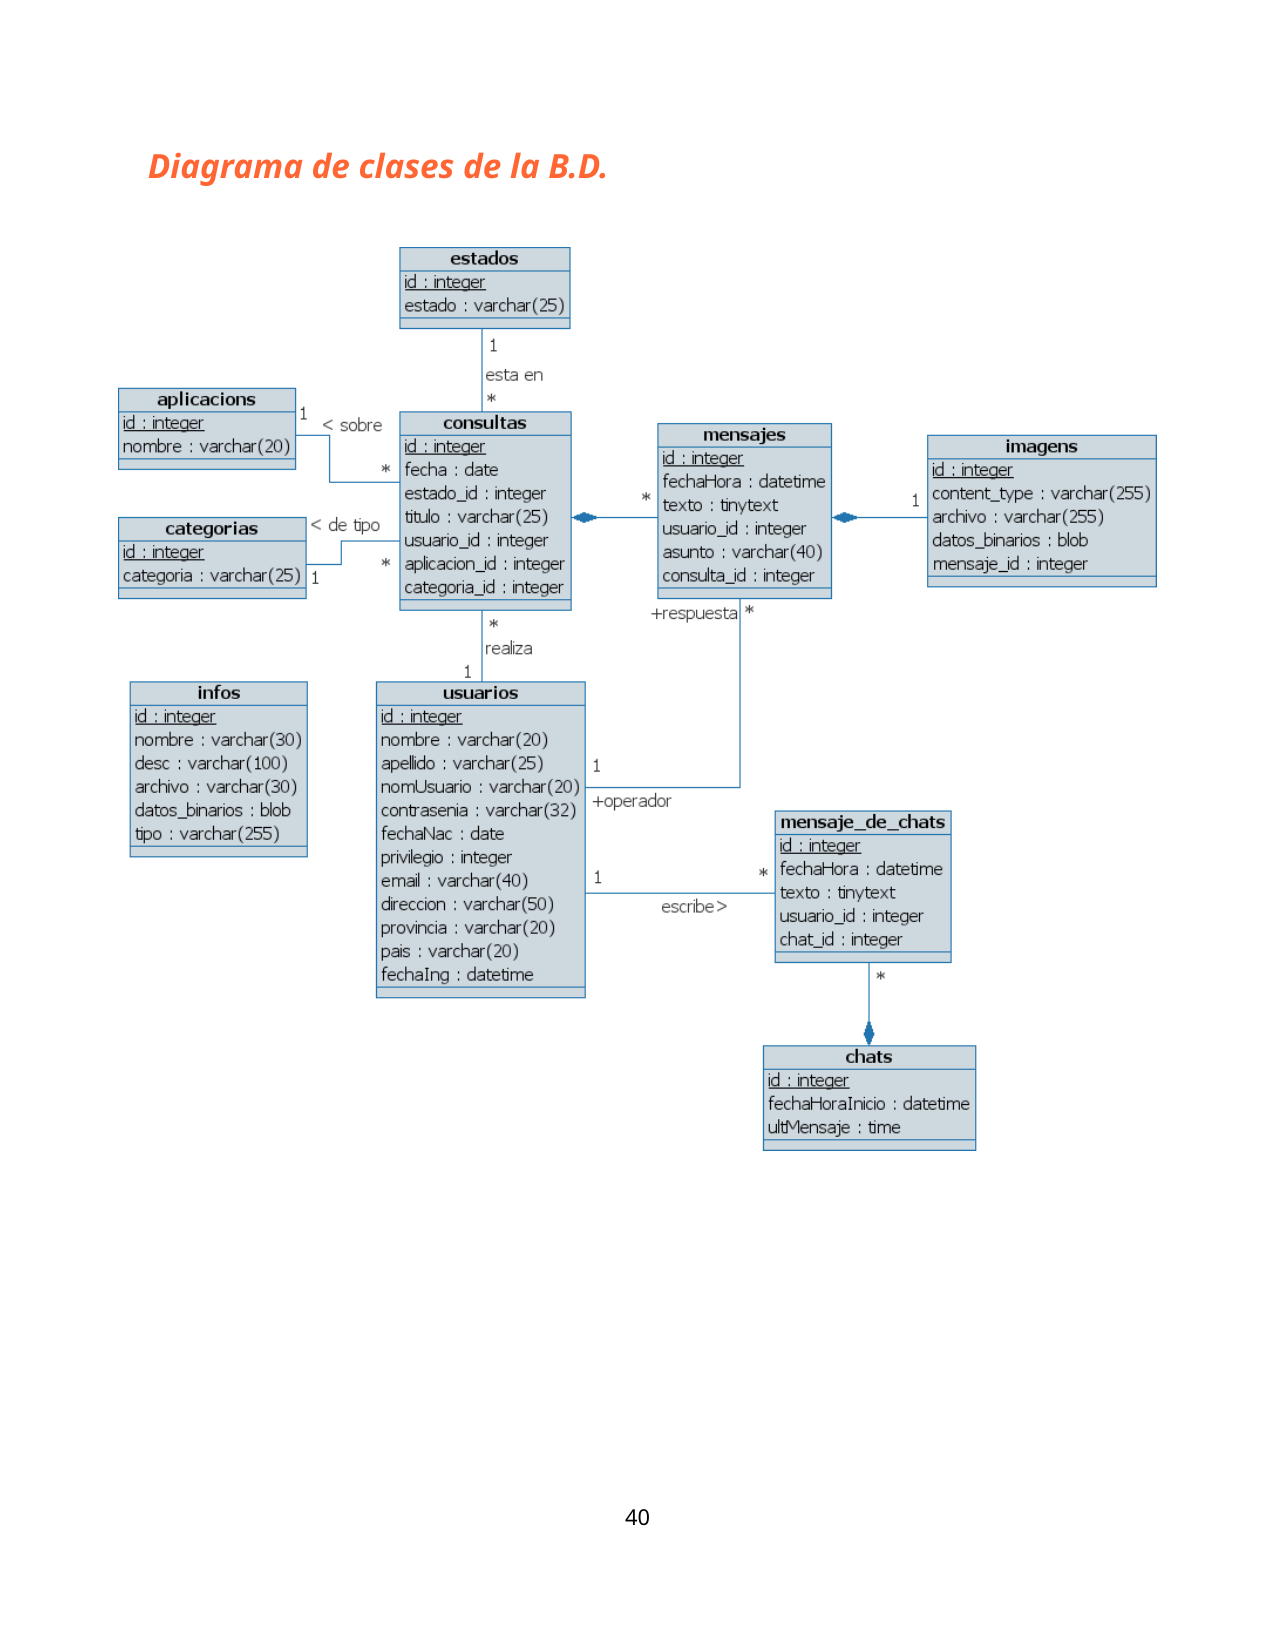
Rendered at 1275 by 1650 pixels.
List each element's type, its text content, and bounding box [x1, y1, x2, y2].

subtitle Diagrama de clases de la B.D. [148, 143, 1157, 188]
picture [118, 247, 1157, 1151]
